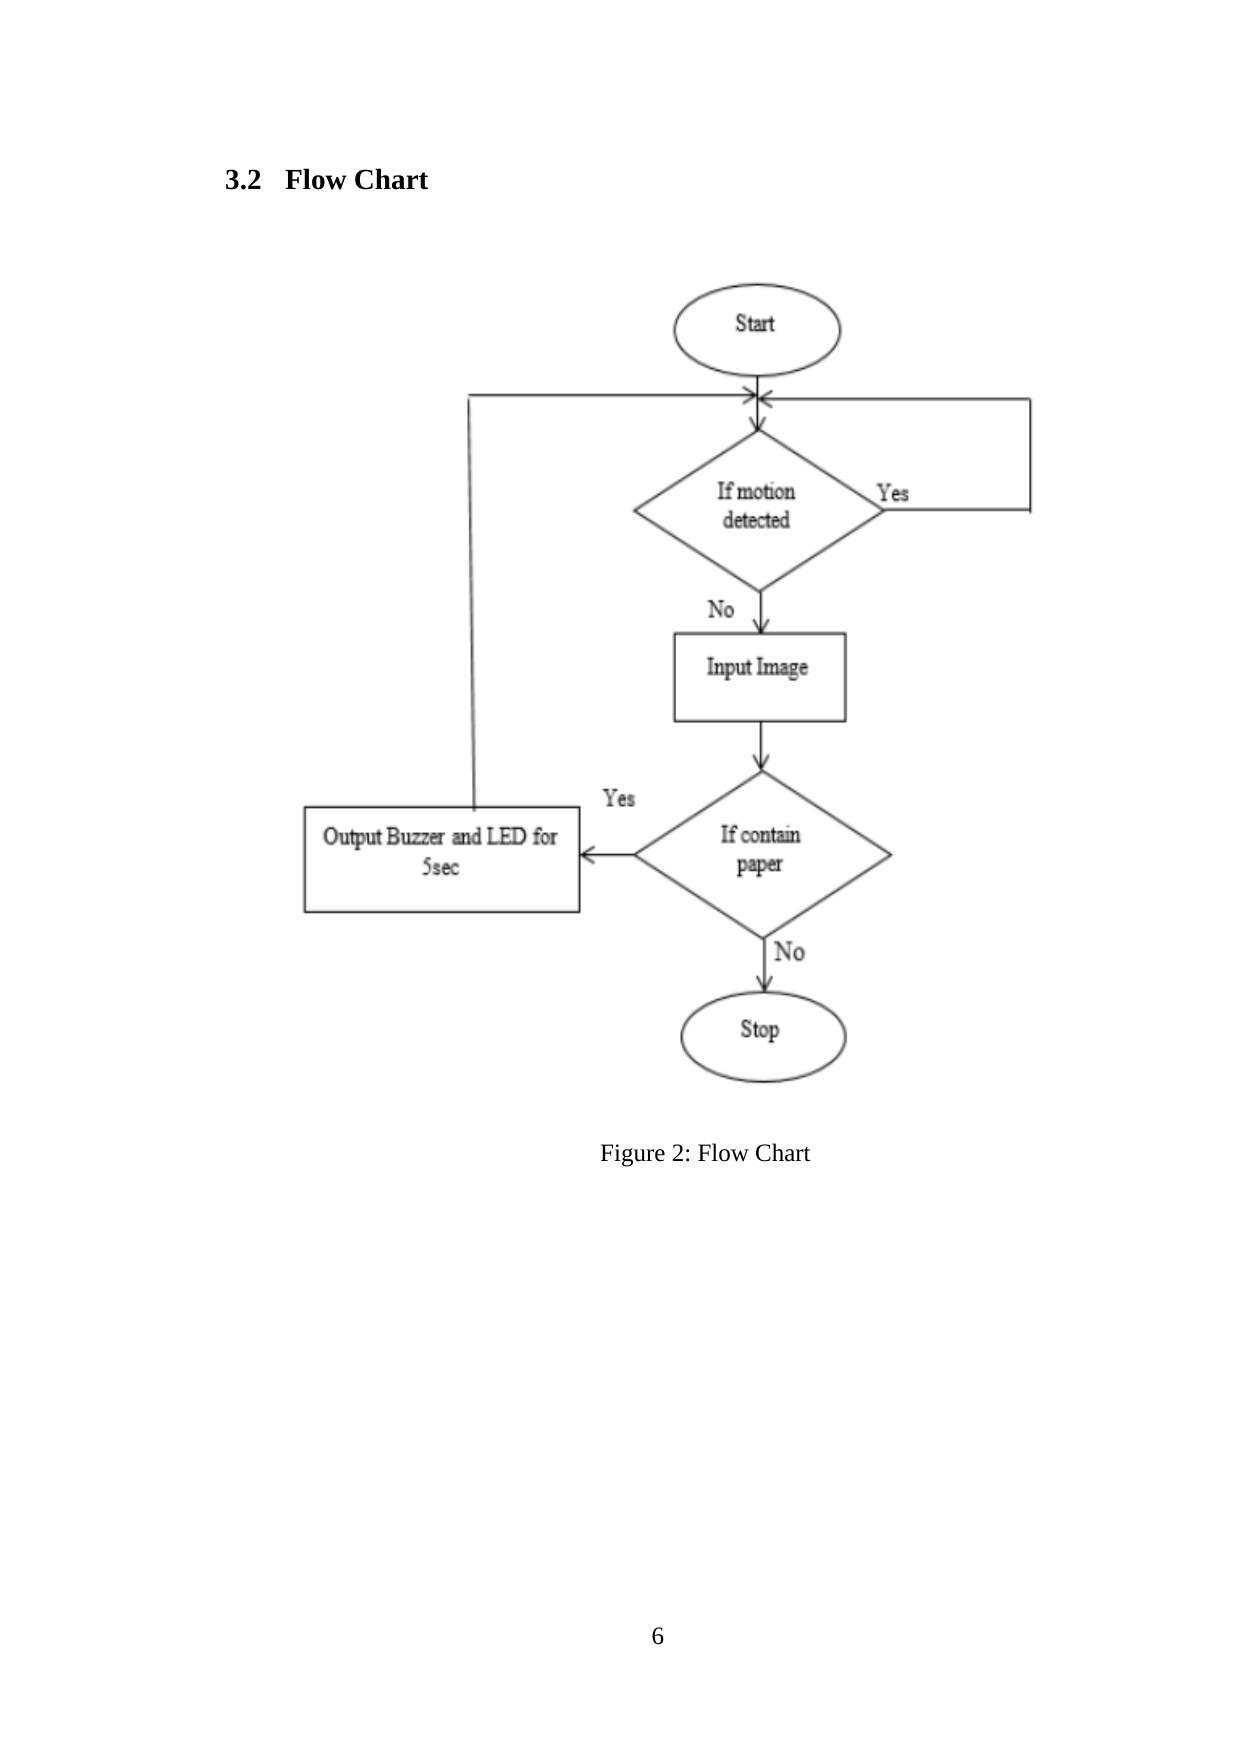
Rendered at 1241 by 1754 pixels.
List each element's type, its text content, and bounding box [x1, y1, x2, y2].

picture [246, 237, 1112, 1111]
subtitle Flow Chart [225, 162, 1090, 196]
text Figure 2: Flow Chart [225, 238, 1132, 1167]
